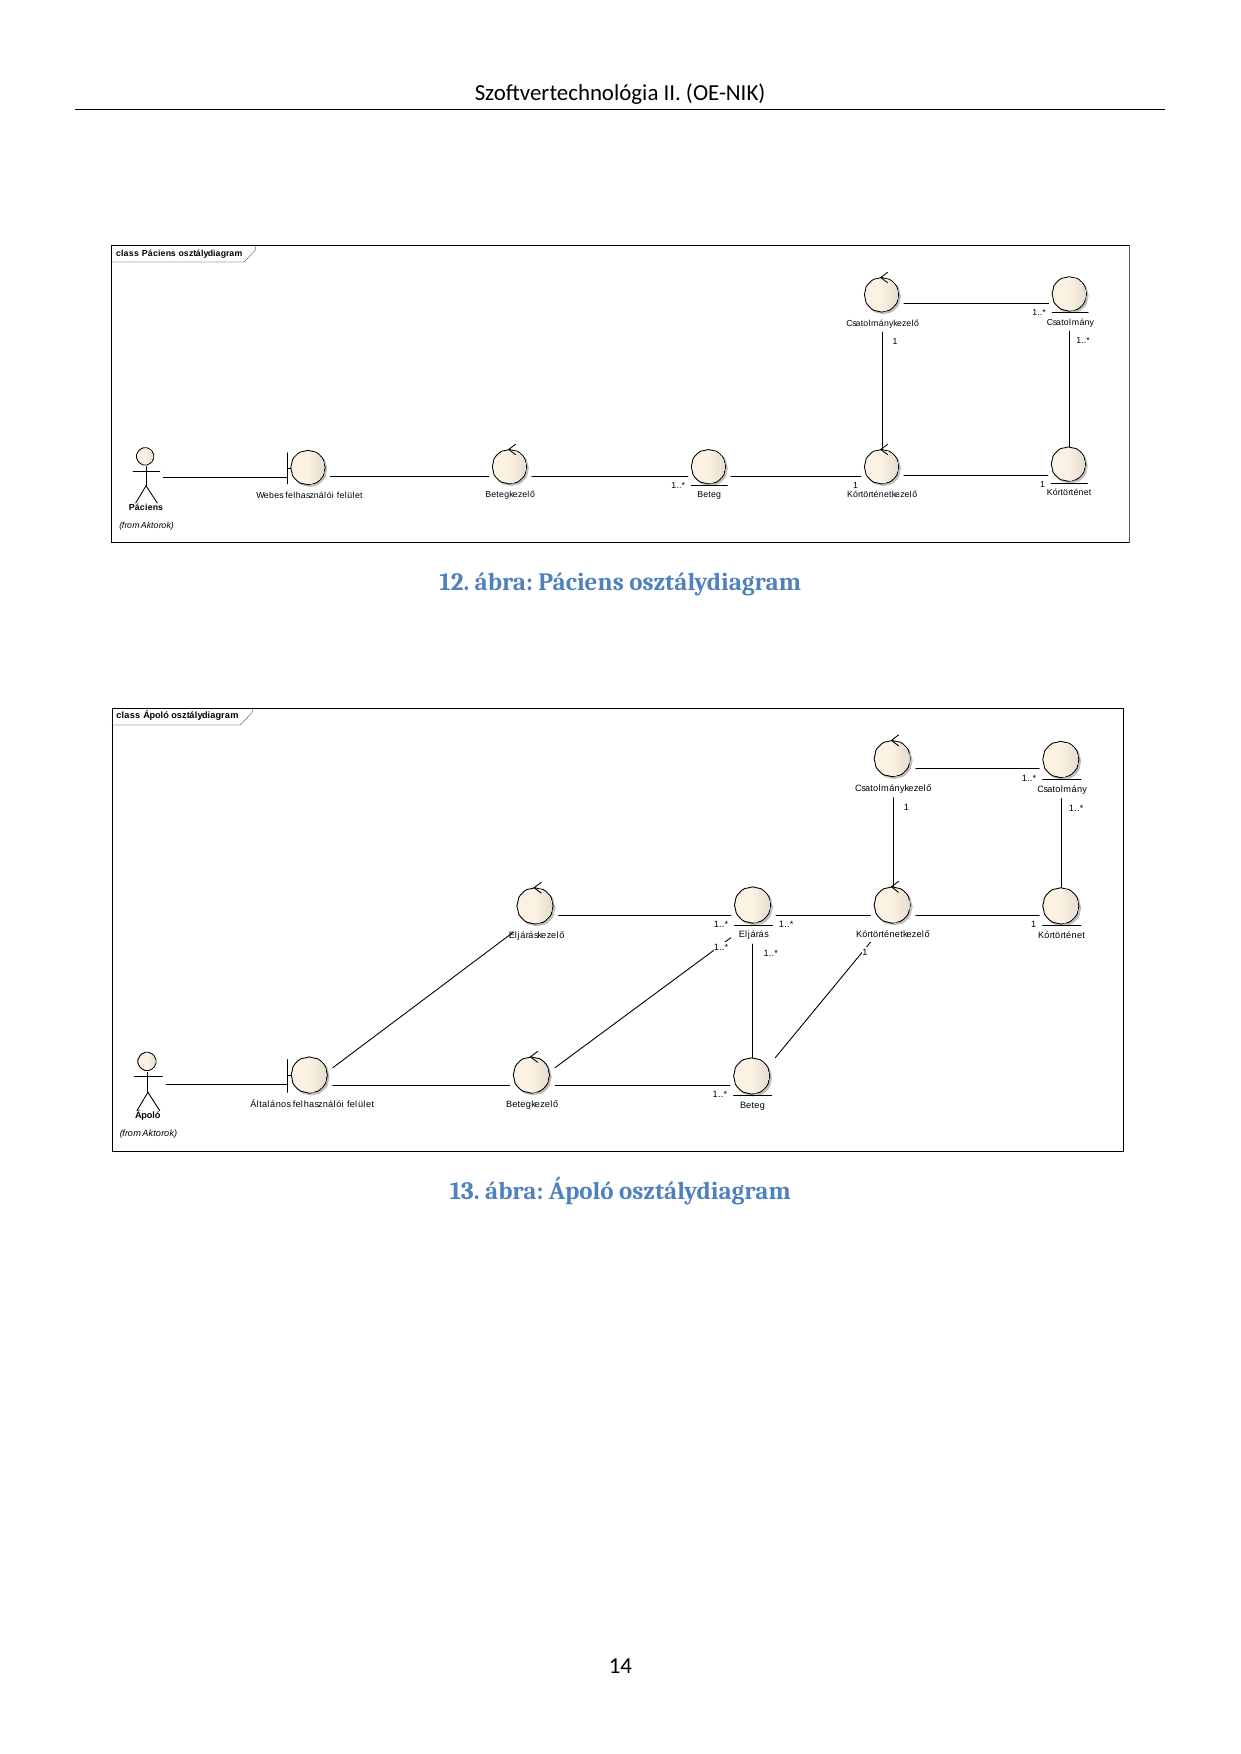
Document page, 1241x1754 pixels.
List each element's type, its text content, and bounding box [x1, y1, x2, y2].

subtitle 12. ábra: Páciens osztálydiagram [75, 568, 1165, 596]
subtitle 13. ábra: Ápoló osztálydiagram [75, 1177, 1165, 1206]
